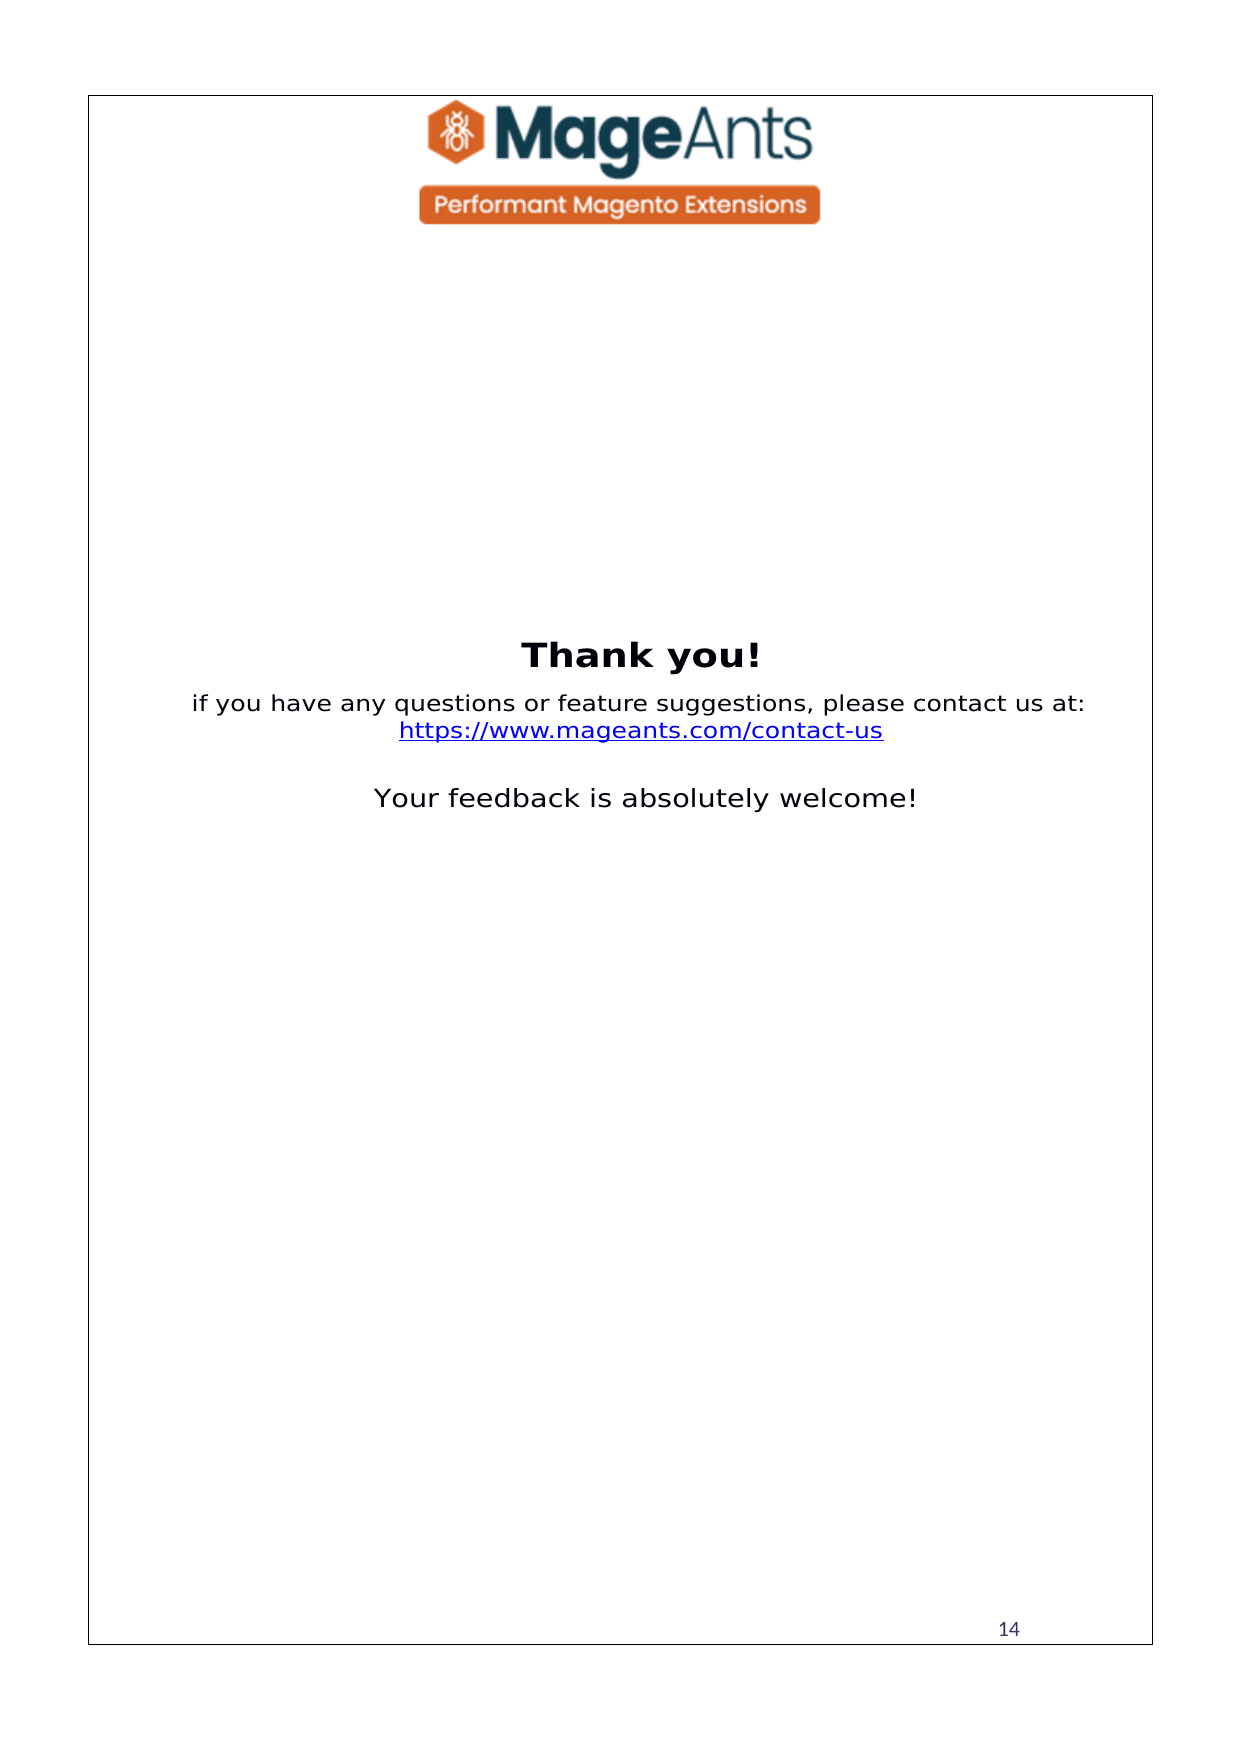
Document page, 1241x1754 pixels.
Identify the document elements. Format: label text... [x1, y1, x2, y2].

picture [415, 97, 825, 226]
text if you have any questions or feature suggestions, please contact us at: https://www.mageants.com/contact-us [89, 691, 1150, 744]
text [0, 691, 88, 744]
text Thank you! [134, 637, 1150, 676]
text Your feedback is absolutely welcome! [319, 784, 973, 814]
